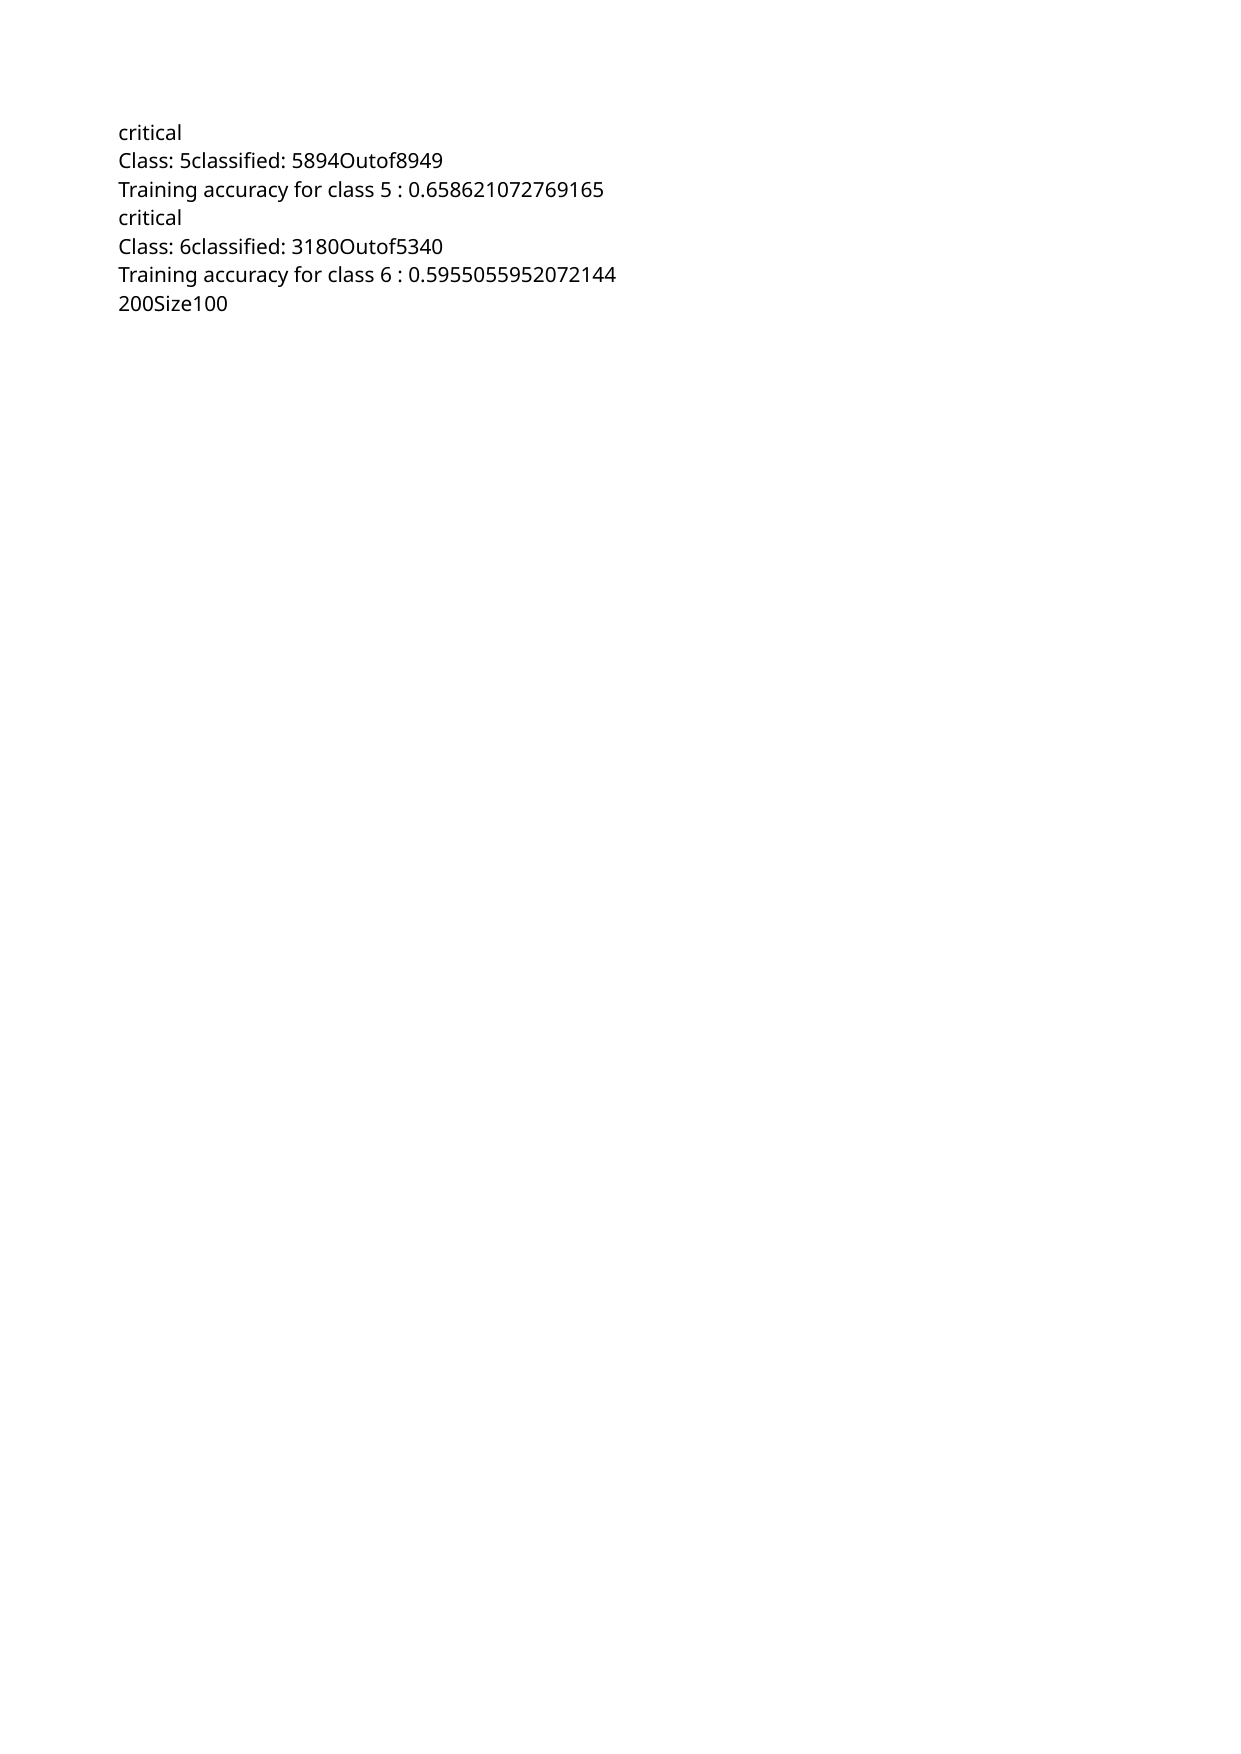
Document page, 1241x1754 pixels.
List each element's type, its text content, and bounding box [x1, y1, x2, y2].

text Class: 5classified: 5894Outof8949 [118, 147, 1122, 175]
text Class: 6classified: 3180Outof5340 [118, 232, 1122, 260]
text critical [118, 118, 1122, 147]
text Training accuracy for class 6 : 0.5955055952072144 [118, 260, 1122, 289]
text critical [118, 203, 1122, 232]
text Training accuracy for class 5 : 0.658621072769165 [118, 175, 1122, 203]
text 200Size100 [118, 289, 1122, 317]
